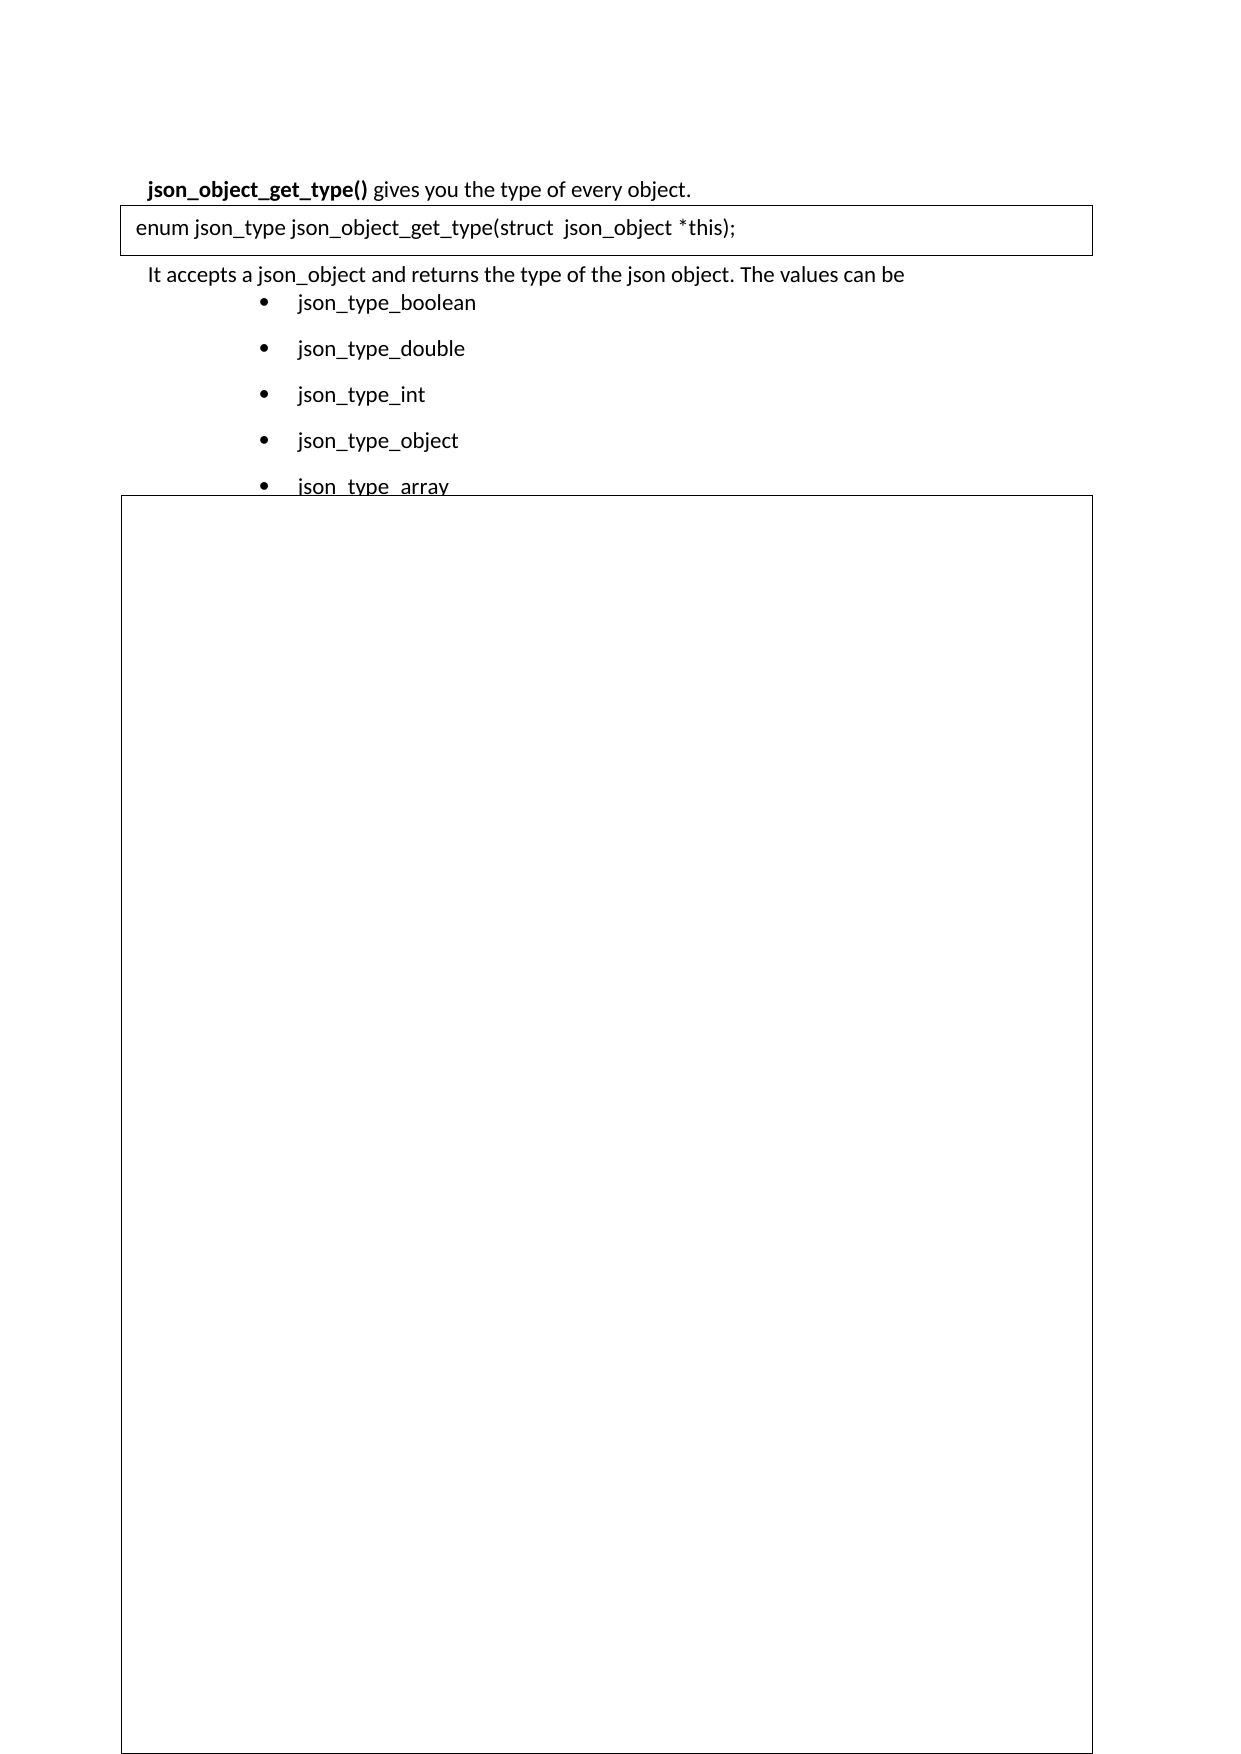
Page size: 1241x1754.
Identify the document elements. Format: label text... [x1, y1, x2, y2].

list json_type_double [260, 334, 1093, 362]
text It accepts a json_object and returns the type of the json object. The values can be [148, 260, 1093, 288]
list json_type_array [260, 472, 1093, 495]
text json_object_get_type() gives you the type of every object. [148, 176, 1093, 204]
list json_type_boolean [260, 288, 1093, 316]
text enum json_type json_object_get_type(struct json_object *this); [136, 213, 1077, 241]
list json_type_int [260, 380, 1093, 408]
list json_type_object [260, 426, 1093, 454]
